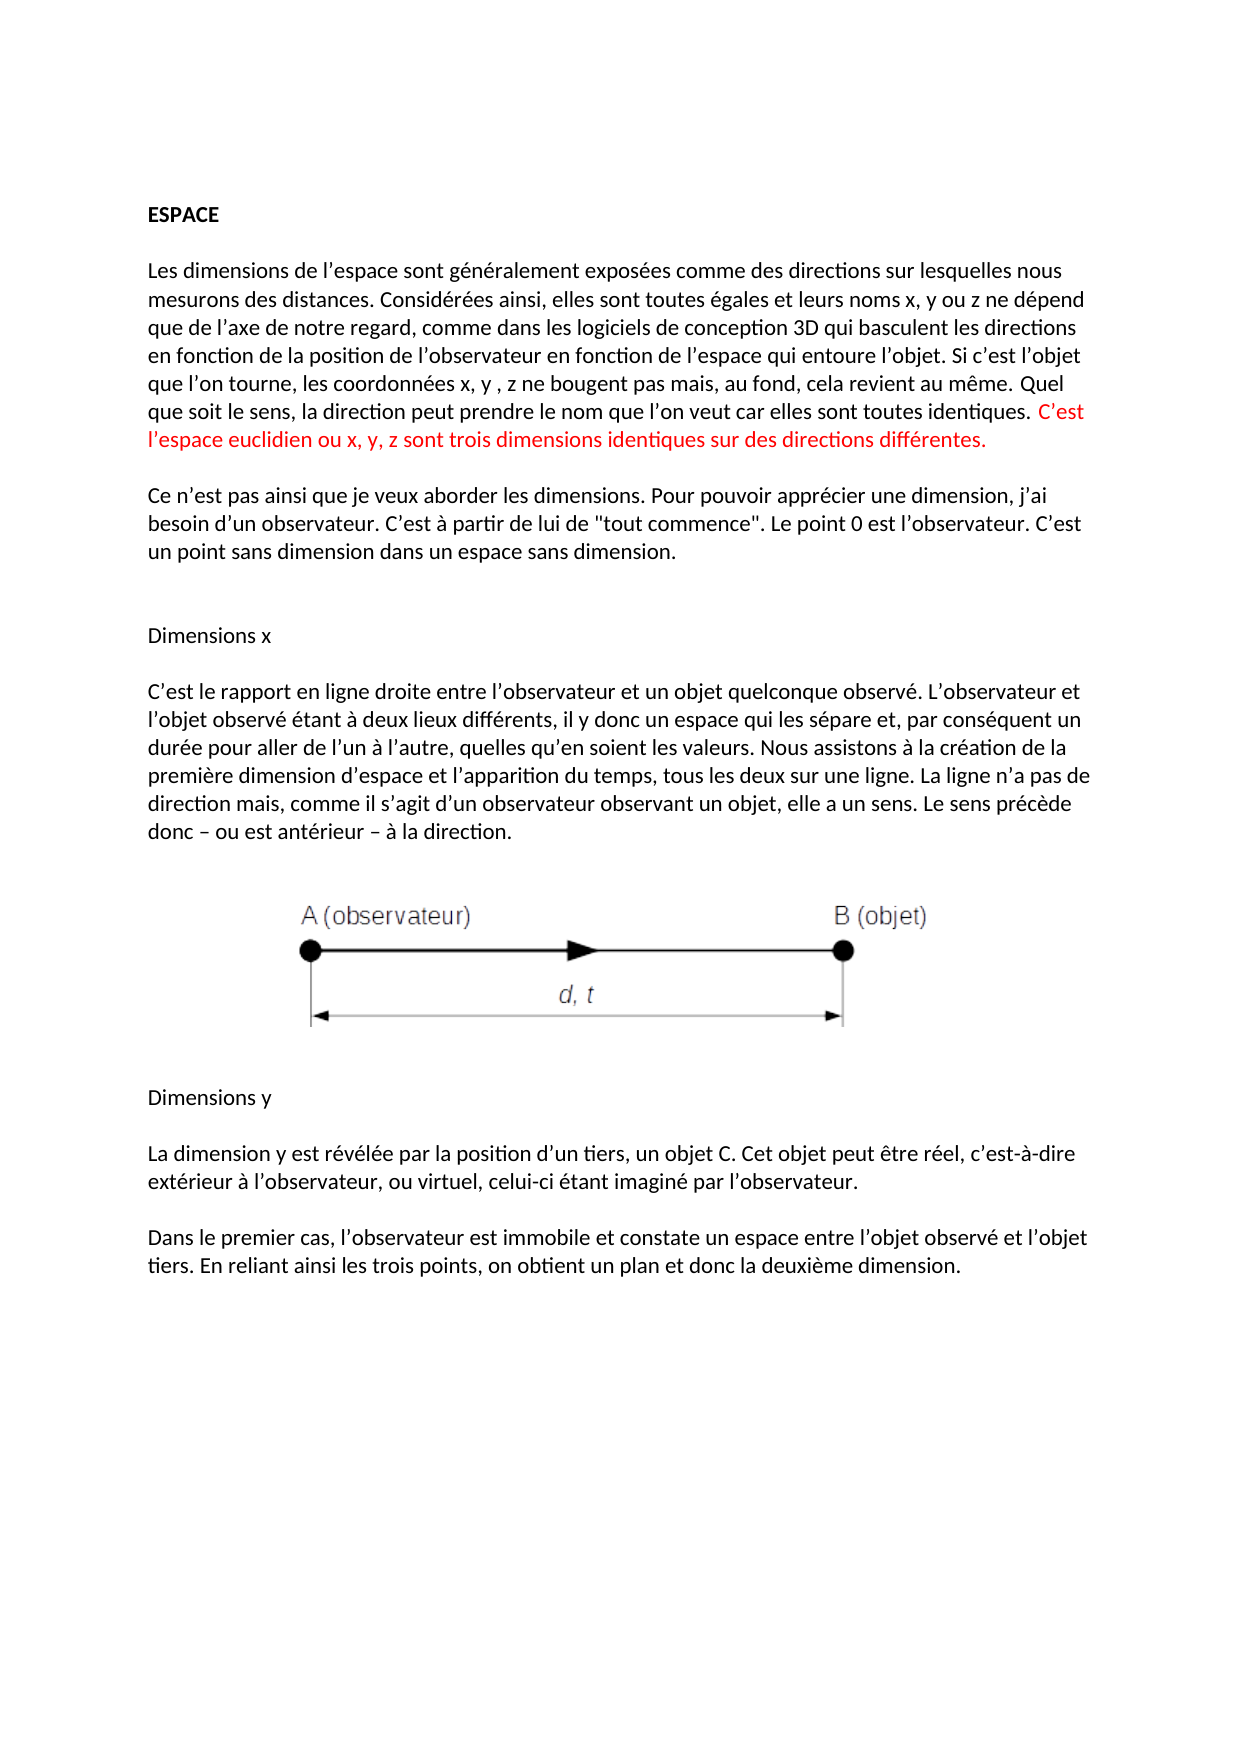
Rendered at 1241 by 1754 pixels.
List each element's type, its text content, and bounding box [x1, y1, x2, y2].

text Les dimensions de l’espace sont généralement exposées comme des directions sur lesquelles nous mesurons des distances. Considérées ainsi, elles sont toutes égales et leurs noms x, y ou z ne dépend que de l’axe de notre regard, comme dans les logiciels de conception 3D qui basculent les directions en fonction de la position de l’observateur en fonction de l’espace qui entoure l’objet. Si c’est l’objet que l’on tourne, les coordonnées x, y , z ne bougent pas mais, au fond, cela revient au même. Quel que soit le sens, la direction peut prendre le nom que l’on veut car elles sont toutes identiques. C’est l’espace euclidien ou x, y, z sont trois dimensions identiques sur des directions différentes. [148, 257, 1093, 453]
text Dans le premier cas, l’observateur est immobile et constate un espace entre l’objet observé et l’objet tiers. En reliant ainsi les trois points, on obtient un plan et donc la deuxième dimension. [148, 1223, 1093, 1279]
text Dimensions x [148, 621, 1093, 649]
picture [287, 895, 943, 1027]
text ESPACE [148, 201, 1093, 229]
text La dimension y est révélée par la position d’un tiers, un objet C. Cet objet peut être réel, c’est-à-dire extérieur à l’observateur, ou virtuel, celui-ci étant imaginé par l’observateur. [148, 1139, 1093, 1195]
text Dimensions y [148, 1083, 1093, 1111]
text Ce n’est pas ainsi que je veux aborder les dimensions. Pour pouvoir apprécier une dimension, j’ai besoin d’un observateur. C’est à partir de lui de "tout commence". Le point 0 est l’observateur. C’est un point sans dimension dans un espace sans dimension. [148, 481, 1093, 565]
text C’est le rapport en ligne droite entre l’observateur et un objet quelconque observé. L’observateur et l’objet observé étant à deux lieux différents, il y donc un espace qui les sépare et, par conséquent un durée pour aller de l’un à l’autre, quelles qu’en soient les valeurs. Nous assistons à la création de la première dimension d’espace et l’apparition du temps, tous les deux sur une ligne. La ligne n’a pas de direction mais, comme il s’agit d’un observateur observant un objet, elle a un sens. Le sens précède donc – ou est antérieur – à la direction. [148, 677, 1093, 845]
